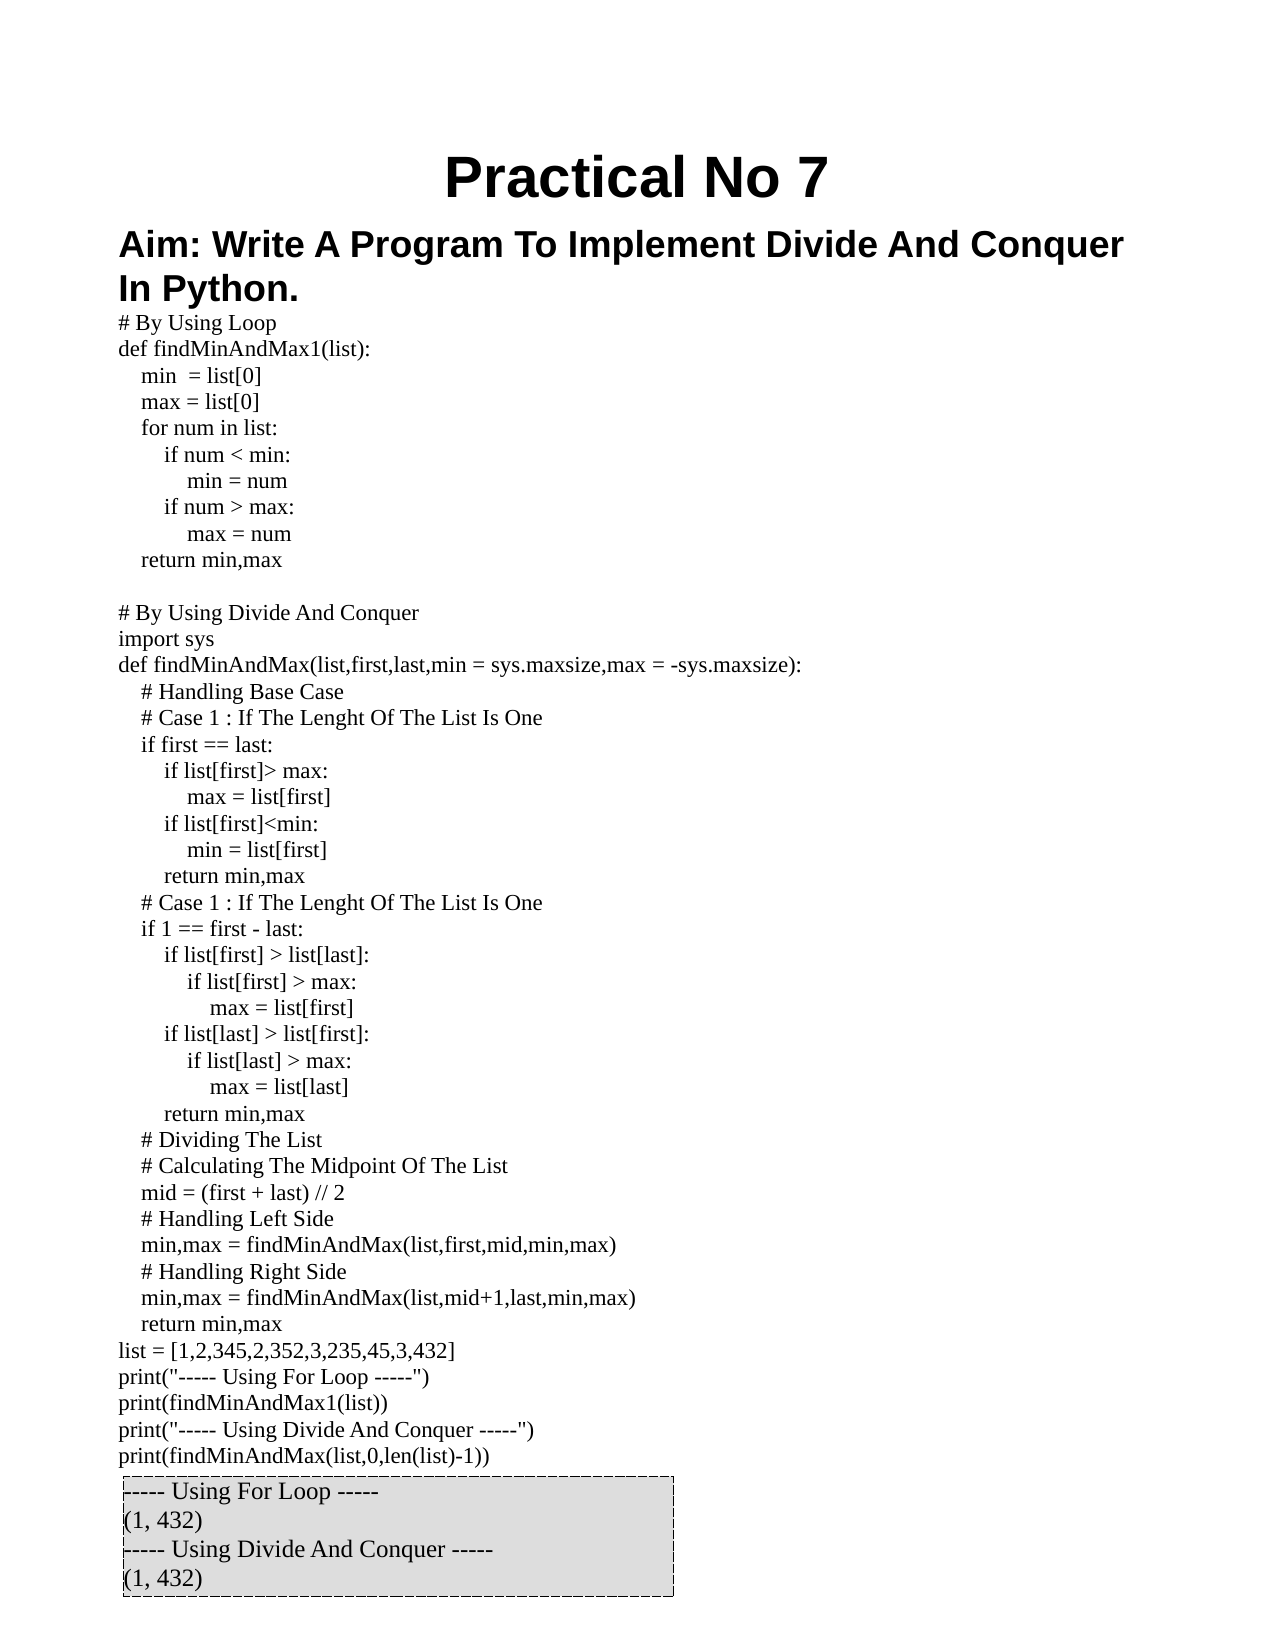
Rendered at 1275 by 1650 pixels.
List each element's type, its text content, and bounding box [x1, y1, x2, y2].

text if list[last] > max: [118, 1047, 1157, 1073]
text print("----- Using For Loop -----") [118, 1363, 1157, 1389]
text # Dividing The List [118, 1126, 1157, 1152]
text min = num [118, 467, 1157, 493]
text if list[first] > max: [118, 968, 1157, 994]
text # Case 1 : If The Lenght Of The List Is One [118, 704, 1157, 731]
text if list[first]> max: [118, 757, 1157, 783]
text if list[first]<min: [118, 810, 1157, 836]
text for num in list: [118, 414, 1157, 441]
text if num > max: [118, 493, 1157, 520]
text return min,max [118, 1310, 1157, 1337]
text # Handling Base Case [118, 678, 1157, 704]
text return min,max [118, 1099, 1157, 1126]
text min,max = findMinAndMax(list,mid+1,last,min,max) [118, 1284, 1157, 1310]
text min = list[0] [118, 362, 1157, 388]
text return min,max [118, 862, 1157, 889]
text mid = (first + last) // 2 [118, 1179, 1157, 1205]
text if list[first] > list[last]: [118, 941, 1157, 968]
text def findMinAndMax(list,first,last,min = sys.maxsize,max = -sys.maxsize): [118, 652, 1157, 678]
text # Handling Right Side [118, 1258, 1157, 1284]
text print(findMinAndMax(list,0,len(list)-1)) [118, 1442, 1157, 1468]
text max = list[last] [118, 1073, 1157, 1099]
text list = [1,2,345,2,352,3,235,45,3,432] [118, 1337, 1157, 1363]
text if 1 == first - last: [118, 915, 1157, 941]
text max = num [118, 520, 1157, 546]
text # Handling Left Side [118, 1205, 1157, 1231]
text max = list[first] [118, 994, 1157, 1021]
text max = list[0] [118, 388, 1157, 414]
text # Calculating The Midpoint Of The List [118, 1152, 1157, 1179]
text if list[last] > list[first]: [118, 1021, 1157, 1047]
text # By Using Loop [118, 309, 1157, 335]
title Practical No 7 [118, 143, 1157, 210]
text print(findMinAndMax1(list)) [118, 1389, 1157, 1416]
text def findMinAndMax1(list): [118, 335, 1157, 362]
text print("----- Using Divide And Conquer -----") [118, 1416, 1157, 1442]
text return min,max [118, 546, 1157, 572]
subtitle Aim: Write A Program To Implement Divide And Conquer In Python. [118, 223, 1157, 309]
text if num < min: [118, 441, 1157, 467]
text # Case 1 : If The Lenght Of The List Is One [118, 889, 1157, 915]
text import sys [118, 625, 1157, 652]
text if first == last: [118, 731, 1157, 757]
text # By Using Divide And Conquer [118, 599, 1157, 625]
text min,max = findMinAndMax(list,first,mid,min,max) [118, 1231, 1157, 1258]
text min = list[first] [118, 836, 1157, 862]
text max = list[first] [118, 783, 1157, 810]
